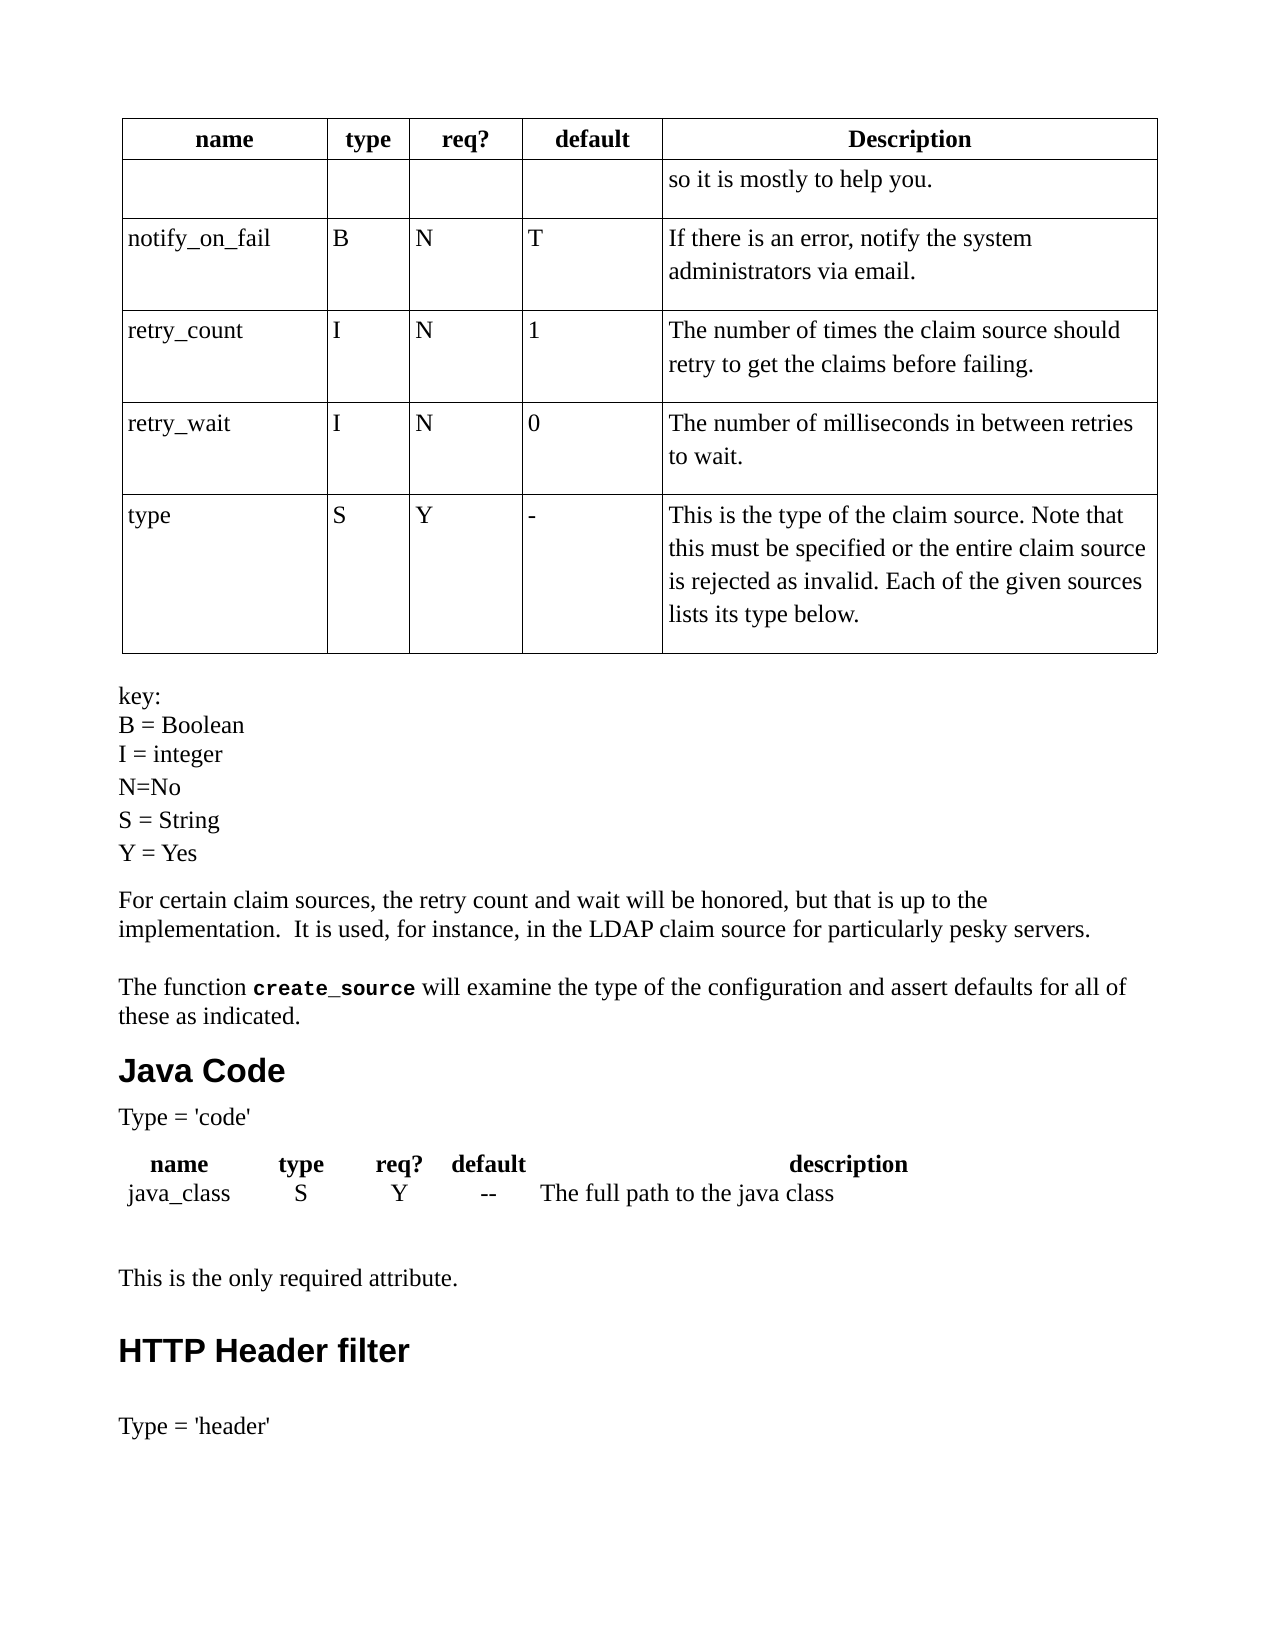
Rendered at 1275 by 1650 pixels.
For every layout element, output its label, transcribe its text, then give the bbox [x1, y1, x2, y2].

table_cell I [328, 403, 409, 494]
table_cell The number of times the claim source should retry to get the claims before failing. [663, 311, 1157, 402]
table_cell notify_on_fail [123, 219, 327, 310]
table_cell Y [362, 1178, 437, 1215]
text The function create_source will examine the type of the configuration and assert defaults for all of these as indicated. [118, 972, 1157, 1030]
table_header type [328, 119, 409, 158]
table_cell - [523, 495, 662, 652]
table_cell S [328, 495, 409, 652]
table_cell 1 [523, 311, 662, 402]
table_header Description [663, 119, 1157, 158]
table_cell so it is mostly to help you. [663, 160, 1157, 218]
table_cell -- [437, 1178, 540, 1215]
table_cell T [523, 219, 662, 310]
table_cell N [410, 311, 522, 402]
table_header req? [362, 1150, 437, 1178]
table_cell java_class [118, 1178, 240, 1215]
table_cell This is the type of the claim source. Note that this must be specified or the entire claim source is rejected as invalid. Each of the given sources lists its type below. [663, 495, 1157, 652]
table_cell [410, 160, 522, 218]
table_cell If there is an error, notify the system administrators via email. [663, 219, 1157, 310]
table_cell [328, 160, 409, 218]
table_cell type [123, 495, 327, 652]
table_header name [123, 119, 327, 158]
table_cell S [240, 1178, 362, 1215]
subtitle Java Code [118, 1051, 1157, 1089]
table_cell B [328, 219, 409, 310]
table_cell - [523, 160, 662, 218]
table_header description [540, 1150, 1157, 1178]
table_header name [118, 1150, 240, 1178]
table_cell Y [410, 495, 522, 652]
table_cell retry_count [123, 311, 327, 402]
table_cell N [410, 219, 522, 310]
text Type = 'header' [118, 1411, 1157, 1440]
table_header req? [410, 119, 522, 158]
table_cell [123, 160, 327, 218]
table_header default [437, 1150, 540, 1178]
table_cell N [410, 403, 522, 494]
text I = integer N=No S = String Y = Yes [118, 739, 1157, 867]
table_cell 0 [523, 403, 662, 494]
table_cell The number of milliseconds in between retries to wait. [663, 403, 1157, 494]
table_header default [523, 119, 662, 158]
table_cell I [328, 311, 409, 402]
table_cell retry_wait [123, 403, 327, 494]
text This is the only required attribute. [118, 1263, 1157, 1292]
text Type = 'code' [118, 1102, 1157, 1131]
subtitle HTTP Header filter [118, 1331, 1157, 1370]
text key: [118, 681, 1157, 710]
table_cell The full path to the java class [540, 1178, 1157, 1215]
table_header type [240, 1150, 362, 1178]
text For certain claim sources, the retry count and wait will be honored, but that is up to the implementation. It is used, for instance, in the LDAP claim source for particularly pesky servers. [118, 885, 1157, 943]
text B = Boolean [118, 710, 1157, 739]
